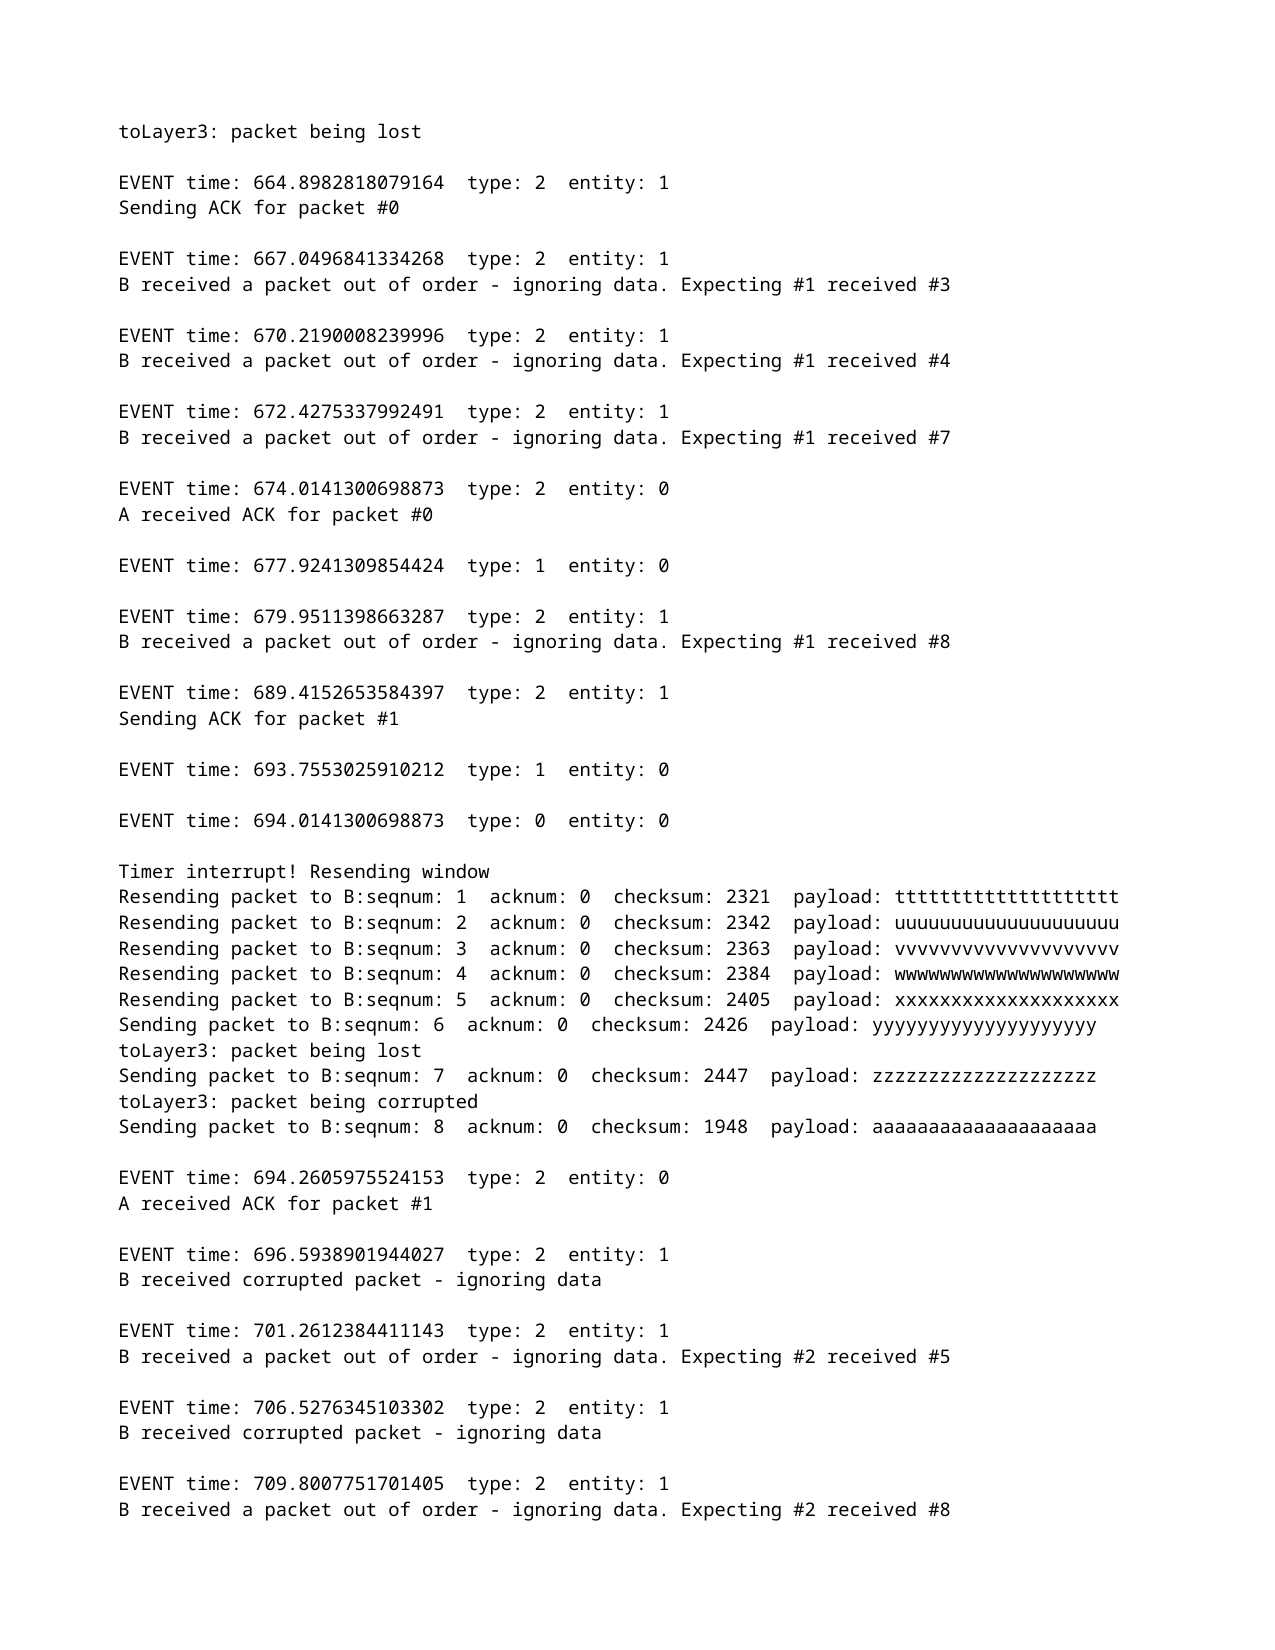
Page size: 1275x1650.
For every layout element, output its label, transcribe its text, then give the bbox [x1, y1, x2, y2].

text EVENT time: 667.0496841334268 type: 2 entity: 1 [118, 246, 1157, 271]
text EVENT time: 709.8007751701405 type: 2 entity: 1 [118, 1471, 1157, 1496]
text Sending packet to B:seqnum: 6 acknum: 0 checksum: 2426 payload: yyyyyyyyyyyyyyyyyyyy [118, 1011, 1157, 1037]
text Sending packet to B:seqnum: 7 acknum: 0 checksum: 2447 payload: zzzzzzzzzzzzzzzzzzzz [118, 1062, 1157, 1088]
text B received a packet out of order - ignoring data. Expecting #1 received #7 [118, 424, 1157, 450]
text EVENT time: 694.0141300698873 type: 0 entity: 0 [118, 807, 1157, 833]
text toLayer3: packet being lost [118, 1037, 1157, 1062]
text Timer interrupt! Resending window [118, 858, 1157, 884]
text Resending packet to B:seqnum: 3 acknum: 0 checksum: 2363 payload: vvvvvvvvvvvvvvvvvvvv [118, 935, 1157, 960]
text toLayer3: packet being corrupted [118, 1088, 1157, 1113]
text B received a packet out of order - ignoring data. Expecting #1 received #8 [118, 628, 1157, 654]
text Sending ACK for packet #1 [118, 705, 1157, 731]
text EVENT time: 672.4275337992491 type: 2 entity: 1 [118, 399, 1157, 424]
text EVENT time: 670.2190008239996 type: 2 entity: 1 [118, 322, 1157, 348]
text EVENT time: 664.8982818079164 type: 2 entity: 1 [118, 169, 1157, 195]
text B received a packet out of order - ignoring data. Expecting #1 received #4 [118, 348, 1157, 373]
text A received ACK for packet #1 [118, 1190, 1157, 1216]
text B received a packet out of order - ignoring data. Expecting #2 received #8 [118, 1496, 1157, 1522]
text Resending packet to B:seqnum: 2 acknum: 0 checksum: 2342 payload: uuuuuuuuuuuuuuuuuuuu [118, 909, 1157, 935]
text EVENT time: 696.5938901944027 type: 2 entity: 1 [118, 1241, 1157, 1267]
text Resending packet to B:seqnum: 4 acknum: 0 checksum: 2384 payload: wwwwwwwwwwwwwwwwwwww [118, 960, 1157, 986]
text EVENT time: 706.5276345103302 type: 2 entity: 1 [118, 1394, 1157, 1420]
text B received corrupted packet - ignoring data [118, 1267, 1157, 1292]
text Sending ACK for packet #0 [118, 195, 1157, 220]
text EVENT time: 689.4152653584397 type: 2 entity: 1 [118, 679, 1157, 705]
text EVENT time: 701.2612384411143 type: 2 entity: 1 [118, 1318, 1157, 1343]
text Resending packet to B:seqnum: 5 acknum: 0 checksum: 2405 payload: xxxxxxxxxxxxxxxxxxxx [118, 986, 1157, 1011]
text toLayer3: packet being lost [118, 118, 1157, 144]
text EVENT time: 674.0141300698873 type: 2 entity: 0 [118, 475, 1157, 501]
text B received corrupted packet - ignoring data [118, 1420, 1157, 1445]
text B received a packet out of order - ignoring data. Expecting #1 received #3 [118, 271, 1157, 297]
text EVENT time: 679.9511398663287 type: 2 entity: 1 [118, 603, 1157, 628]
text EVENT time: 694.2605975524153 type: 2 entity: 0 [118, 1164, 1157, 1190]
text EVENT time: 677.9241309854424 type: 1 entity: 0 [118, 552, 1157, 577]
text Sending packet to B:seqnum: 8 acknum: 0 checksum: 1948 payload: aaaaaaaaaaaaaaaaaaaa [118, 1113, 1157, 1139]
text A received ACK for packet #0 [118, 501, 1157, 526]
text EVENT time: 693.7553025910212 type: 1 entity: 0 [118, 756, 1157, 782]
text Resending packet to B:seqnum: 1 acknum: 0 checksum: 2321 payload: tttttttttttttttttttt [118, 884, 1157, 909]
text B received a packet out of order - ignoring data. Expecting #2 received #5 [118, 1343, 1157, 1369]
